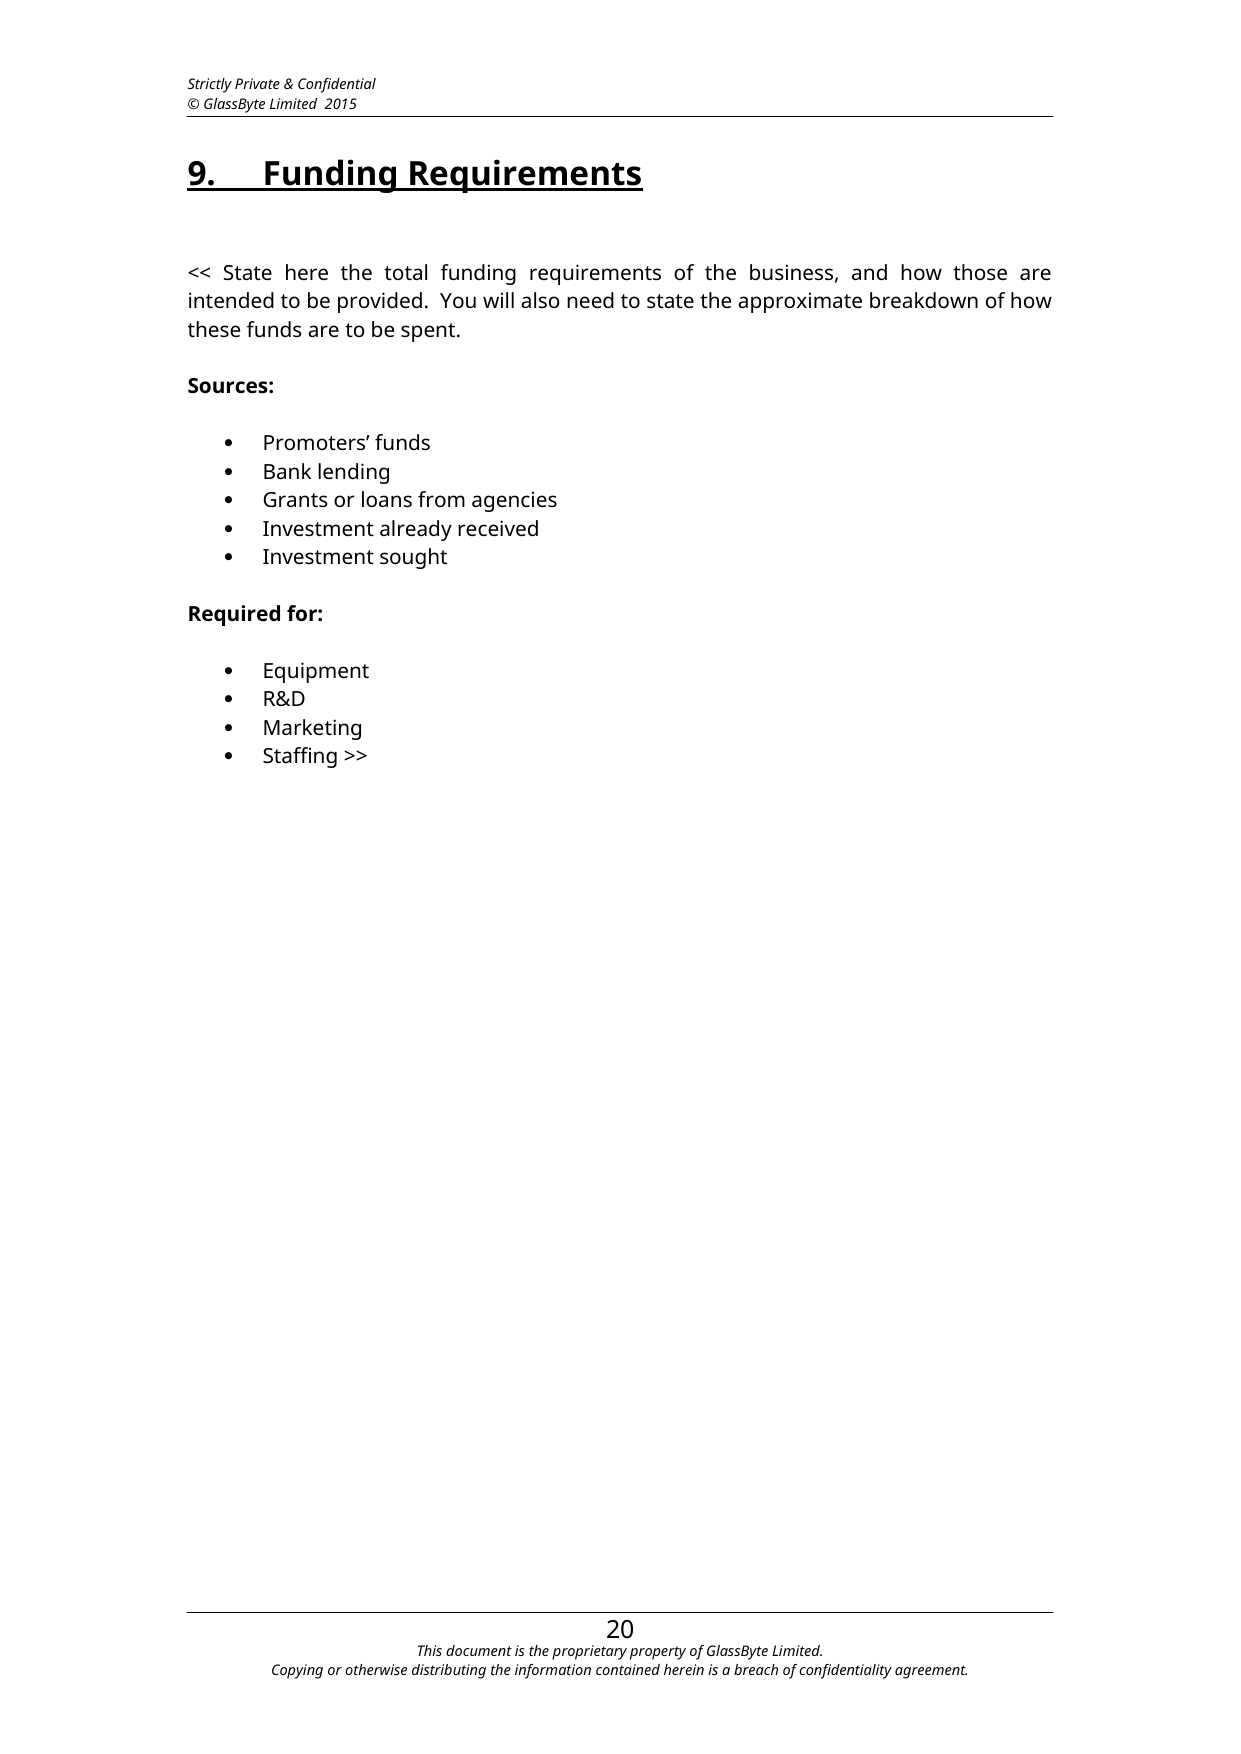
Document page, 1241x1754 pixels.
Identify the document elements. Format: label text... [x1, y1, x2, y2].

text << State here the total funding requirements of the business, and how those are intended to be provided. You will also need to state the approximate breakdown of how these funds are to be spent. [187, 258, 1053, 343]
list Staffing >> [225, 741, 1053, 770]
text Required for: [187, 599, 1053, 628]
list Promoters’ funds [225, 428, 1053, 457]
list R&D [225, 684, 1053, 713]
list Investment sought [225, 542, 1053, 571]
list Grants or loans from agencies [225, 485, 1053, 514]
text Sources: [187, 372, 1053, 400]
list Equipment [225, 656, 1053, 684]
list Marketing [225, 713, 1053, 741]
text 9. Funding Requirements [187, 150, 1053, 195]
list Investment already received [225, 514, 1053, 542]
list Bank lending [225, 457, 1053, 485]
